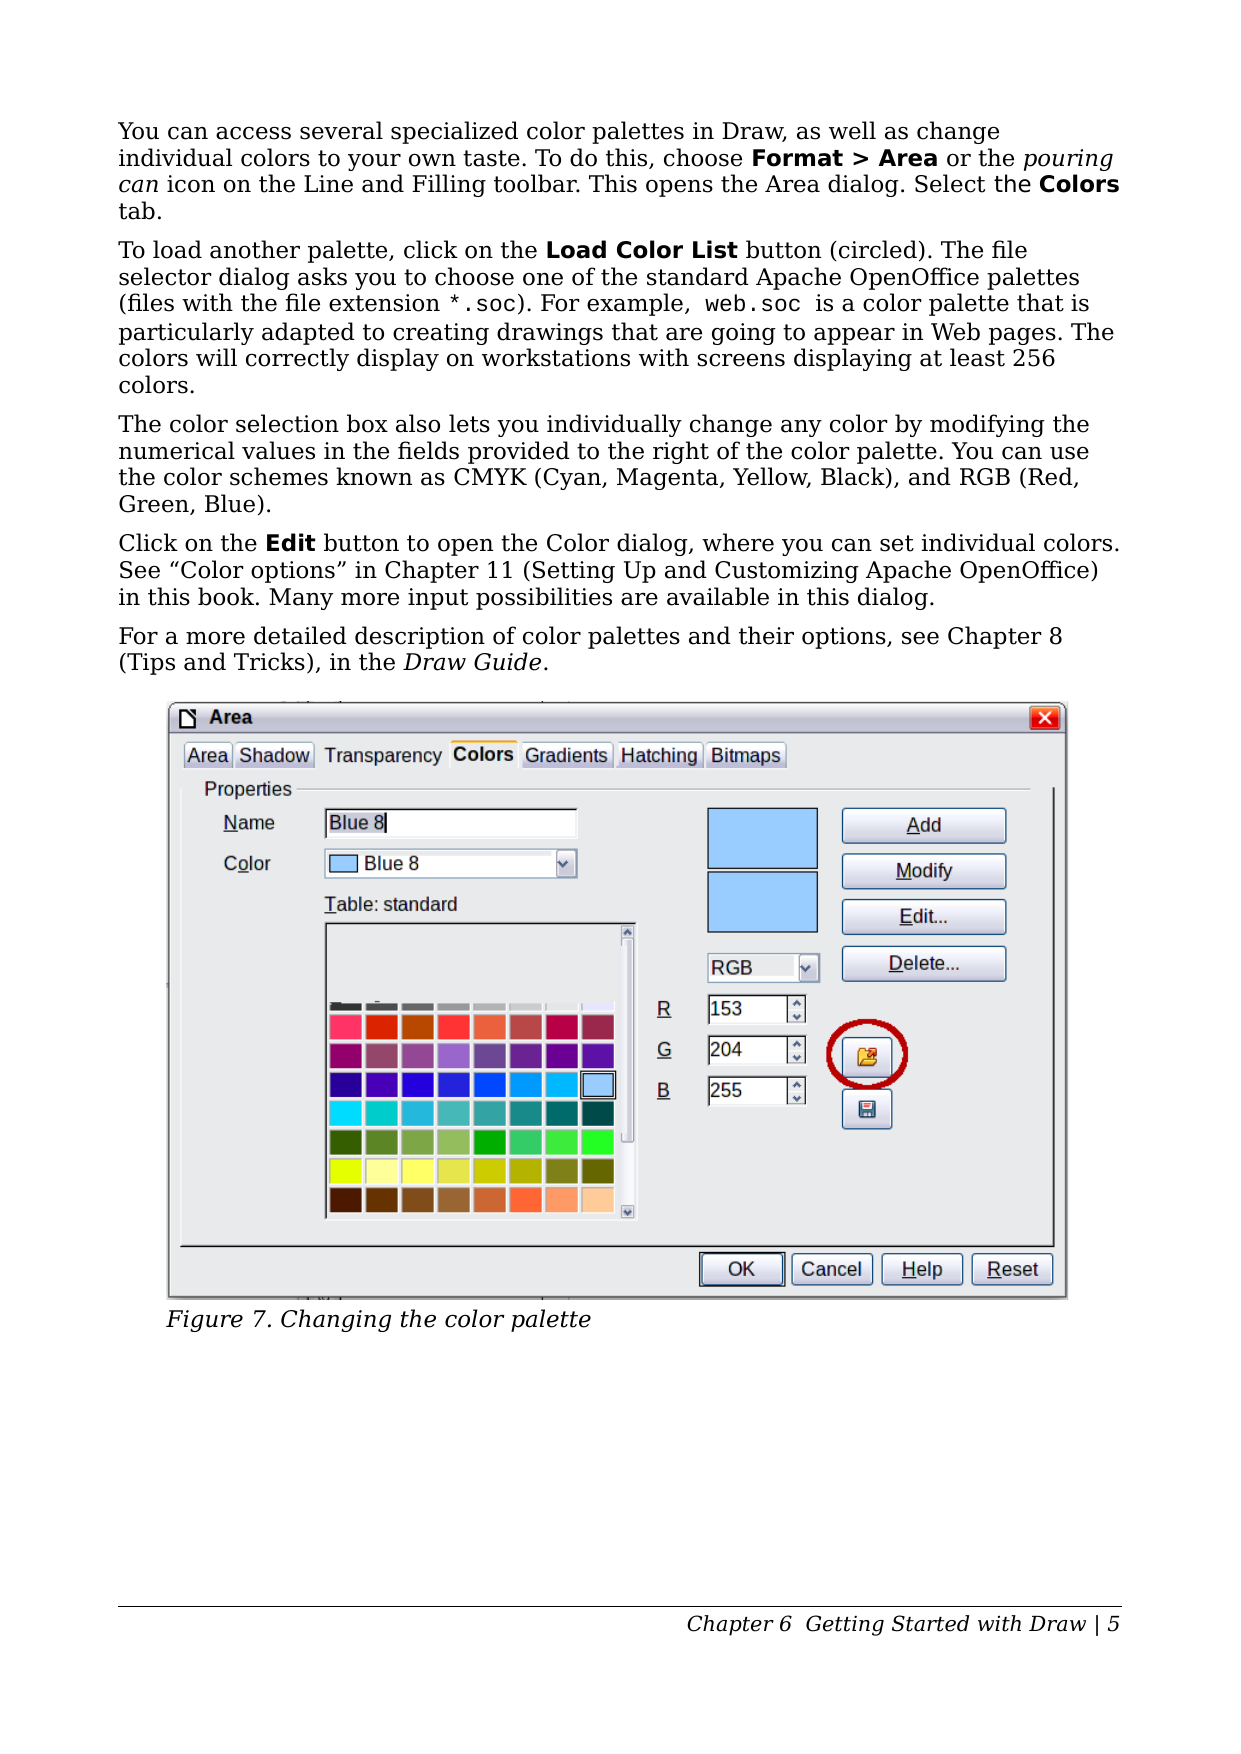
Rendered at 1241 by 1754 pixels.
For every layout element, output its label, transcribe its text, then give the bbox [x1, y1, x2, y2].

text For a more detailed description of color palettes and their options, see Chapter 8 (Tips and Tricks), in the Draw Guide. [118, 623, 1122, 676]
text The color selection box also lets you individually change any color by modifying the numerical values in the fields provided to the right of the color palette. You can use the color schemes known as CMYK (Cyan, Magenta, Yellow, Black), and RGB (Red, Green, Blue). [118, 411, 1122, 518]
text To load another palette, click on the Load Color List button (circled). The file selector dialog asks you to choose one of the standard Apache OpenOffice palettes (files with the file extension *.soc). For example, web.soc is a color palette that is particularly adapted to creating drawings that are going to appear in Web pages. The colors will correctly display on workstations with screens displaying at least 256 colors. [118, 237, 1122, 399]
text You can access several specialized color palettes in Draw, as well as change individual colors to your own taste. To do this, choose Format > Area or the pouring can icon on the Line and Filling toolbar. This opens the Area dialog. Select the Colors tab. [118, 118, 1122, 225]
text Click on the Edit button to open the Color dialog, where you can set individual colors. See “Color options” in Chapter 11 (Setting Up and Customizing Apache OpenOffice) in this book. Many more input possibilities are available in this dialog. [118, 530, 1122, 610]
picture [166, 701, 1069, 1300]
text Figure 7. Changing the color palette [166, 1306, 1074, 1333]
